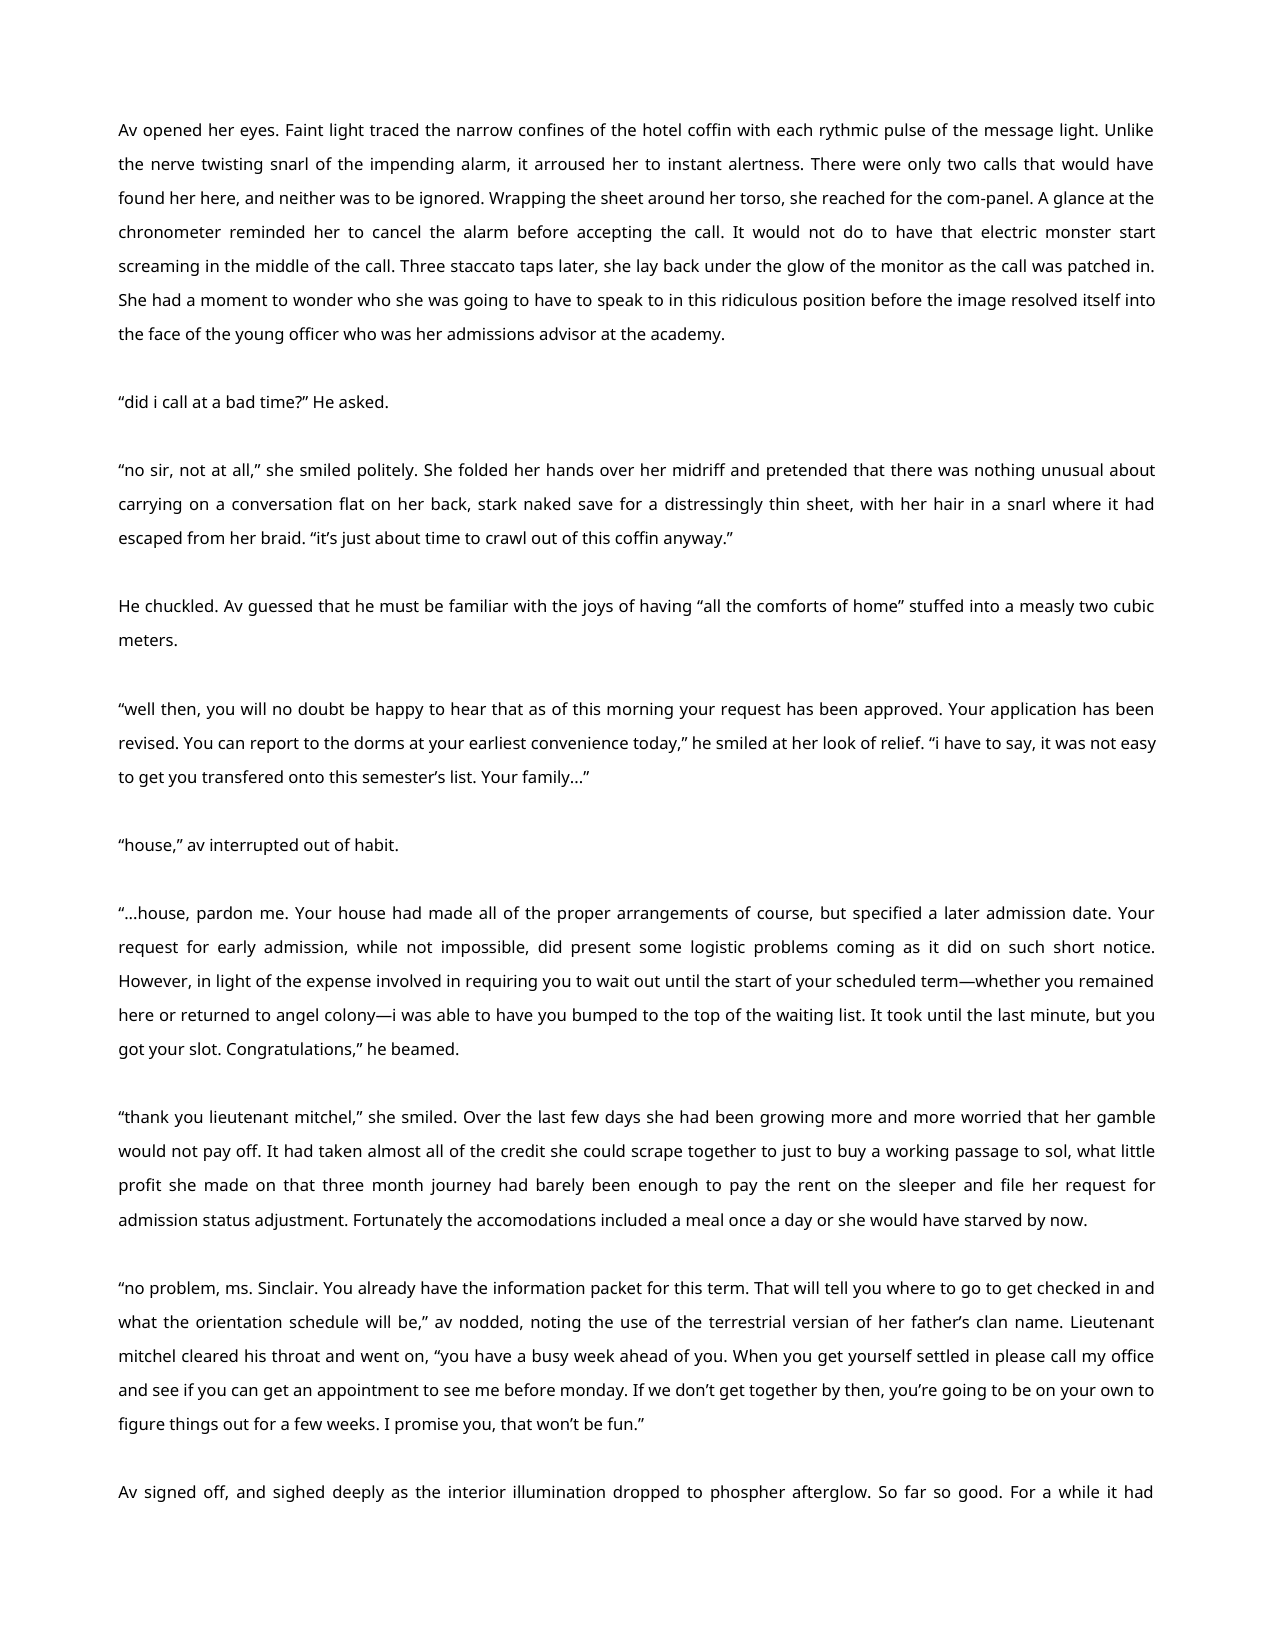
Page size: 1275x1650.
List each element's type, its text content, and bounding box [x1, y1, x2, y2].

text “did i call at a bad time?” He asked. [118, 391, 1157, 413]
text Av signed off, and sighed deeply as the interior illumination dropped to phospher afterglow. So far so good. For a while it had [118, 1481, 1157, 1503]
text “no sir, not at all,” she smiled politely. She folded her hands over her midriff and pretended that there was nothing unusual about carrying on a conversation flat on her back, stark naked save for a distressingly thin sheet, with her hair in a snarl where it had escaped from her braid. “it’s just about time to crawl out of this coffin anyway.” [118, 459, 1157, 549]
text “...house, pardon me. Your house had made all of the proper arrangements of course, but specified a later admission date. Your request for early admission, while not impossible, did present some logistic problems coming as it did on such short notice. However, in light of the expense involved in requiring you to wait out until the start of your scheduled term—whether you remained here or returned to angel colony—i was able to have you bumped to the top of the waiting list. It took until the last minute, but you got your slot. Congratulations,” he beamed. [118, 902, 1157, 1061]
text He chuckled. Av guessed that he must be familiar with the joys of having “all the comforts of home” stuffed into a measly two cubic meters. [118, 595, 1157, 652]
text “well then, you will no doubt be happy to hear that as of this morning your request has been approved. Your application has been revised. You can report to the dorms at your earliest convenience today,” he smiled at her look of relief. “i have to say, it was not easy to get you transfered onto this semester’s list. Your family...” [118, 697, 1157, 788]
text “no problem, ms. Sinclair. You already have the information packet for this term. That will tell you where to go to get checked in and what the orientation schedule will be,” av nodded, noting the use of the terrestrial versian of her father’s clan name. Lieutenant mitchel cleared his throat and went on, “you have a busy week ahead of you. When you get yourself settled in please call my office and see if you can get an appointment to see me before monday. If we don’t get together by then, you’re going to be on your own to figure things out for a few weeks. I promise you, that won’t be fun.” [118, 1276, 1157, 1435]
text Av opened her eyes. Faint light traced the narrow confines of the hotel coffin with each rythmic pulse of the message light. Unlike the nerve twisting snarl of the impending alarm, it arroused her to instant alertness. There were only two calls that would have found her here, and neither was to be ignored. Wrapping the sheet around her torso, she reached for the com-panel. A glance at the chronometer reminded her to cancel the alarm before accepting the call. It would not do to have that electric monster start screaming in the middle of the call. Three staccato taps later, she lay back under the glow of the monitor as the call was patched in. She had a moment to wonder who she was going to have to speak to in this ridiculous position before the image resolved itself into the face of the young officer who was her admissions advisor at the academy. [118, 118, 1157, 345]
text “thank you lieutenant mitchel,” she smiled. Over the last few days she had been growing more and more worried that her gamble would not pay off. It had taken almost all of the credit she could scrape together to just to buy a working passage to sol, what little profit she made on that three month journey had barely been enough to pay the rent on the sleeper and file her request for admission status adjustment. Fortunately the accomodations included a meal once a day or she would have starved by now. [118, 1106, 1157, 1231]
text “house,” av interrupted out of habit. [118, 833, 1157, 856]
